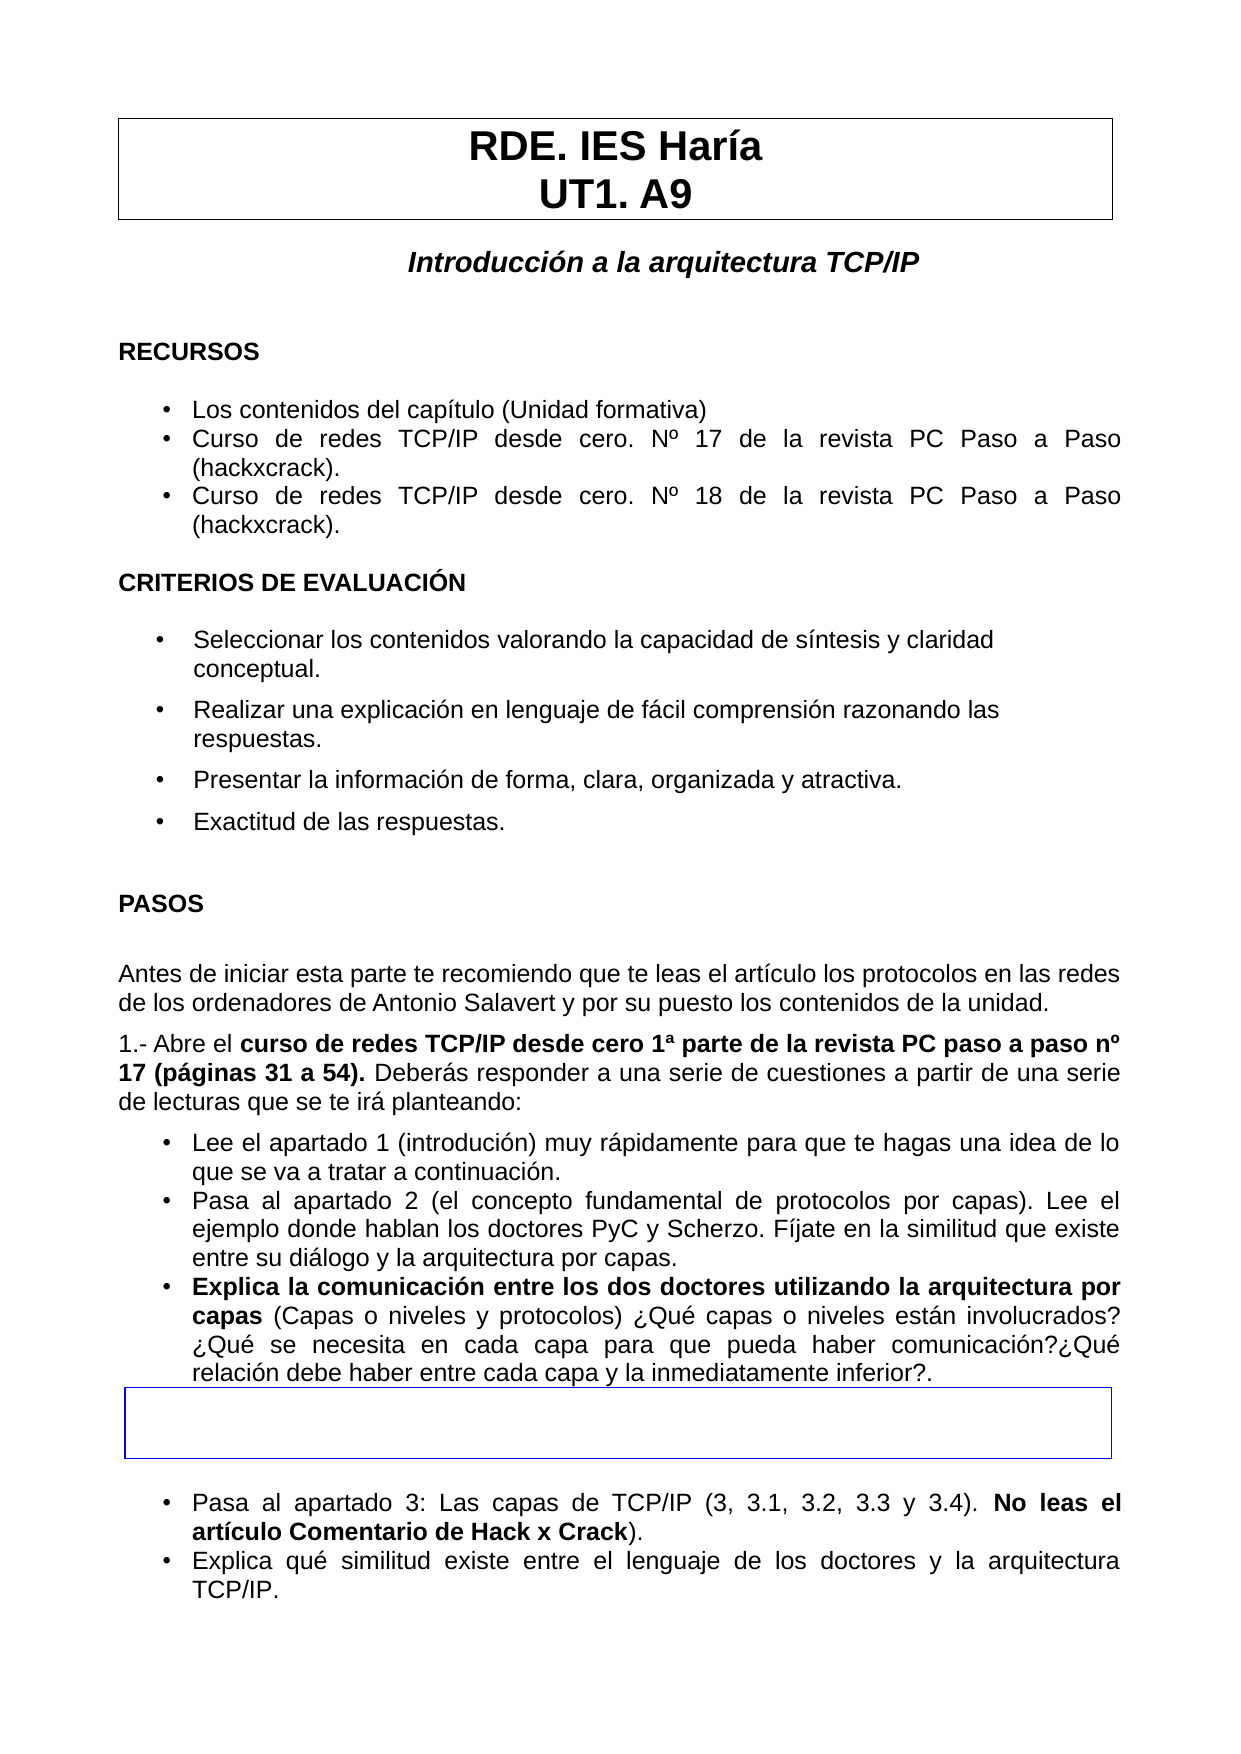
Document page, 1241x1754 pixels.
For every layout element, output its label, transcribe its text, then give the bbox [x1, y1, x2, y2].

text RECURSOS [118, 337, 1122, 366]
text UT1. A9 [119, 166, 1112, 219]
list Presentar la información de forma, clara, organizada y atractiva. [156, 765, 1122, 794]
list Pasa al apartado 3: Las capas de TCP/IP (3, 3.1, 3.2, 3.3 y 3.4). No leas el artículo Comentario de Hack x Crack). [162, 1488, 1122, 1546]
text PASOS [118, 889, 1122, 918]
text 1.- Abre el curso de redes TCP/IP desde cero 1ª parte de la revista PC paso a paso nº 17 (páginas 31 a 54). Deberás responder a una serie de cuestiones a partir de una serie de lecturas que se te irá planteando: [118, 1029, 1122, 1116]
text Antes de iniciar esta parte te recomiendo que te leas el artículo los protocolos en las redes de los ordenadores de Antonio Salavert y por su puesto los contenidos de la unidad. [118, 959, 1122, 1017]
list Curso de redes TCP/IP desde cero. Nº 17 de la revista PC Paso a Paso (hackxcrack). [162, 424, 1122, 481]
list Explica qué similitud existe entre el lenguaje de los doctores y la arquitectura TCP/IP. [162, 1546, 1122, 1604]
list Exactitud de las respuestas. [156, 807, 1122, 836]
table_header [126, 1388, 1111, 1458]
text CRITERIOS DE EVALUACIÓN [118, 568, 1122, 596]
list Curso de redes TCP/IP desde cero. Nº 18 de la revista PC Paso a Paso (hackxcrack). [162, 481, 1122, 539]
subtitle Introducción a la arquitectura TCP/IP [118, 245, 1122, 279]
list Los contenidos del capítulo (Unidad formativa) [162, 395, 1122, 424]
list Realizar una explicación en lenguaje de fácil comprensión razonando las respuestas. [156, 695, 1122, 753]
list Pasa al apartado 2 (el concepto fundamental de protocolos por capas). Lee el ejemplo donde hablan los doctores PyC y Scherzo. Fíjate en la similitud que existe entre su diálogo y la arquitectura por capas. [162, 1186, 1122, 1272]
list Explica la comunicación entre los dos doctores utilizando la arquitectura por capas (Capas o niveles y protocolos) ¿Qué capas o niveles están involucrados?¿Qué se necesita en cada capa para que pueda haber comunicación?¿Qué relación debe haber entre cada capa y la inmediatamente inferior?. [162, 1272, 1122, 1387]
list Seleccionar los contenidos valorando la capacidad de síntesis y claridad conceptual. [156, 625, 1122, 683]
text RDE. IES Haría [119, 119, 1112, 166]
list Lee el apartado 1 (introdución) muy rápidamente para que te hagas una idea de lo que se va a tratar a continuación. [162, 1128, 1122, 1186]
